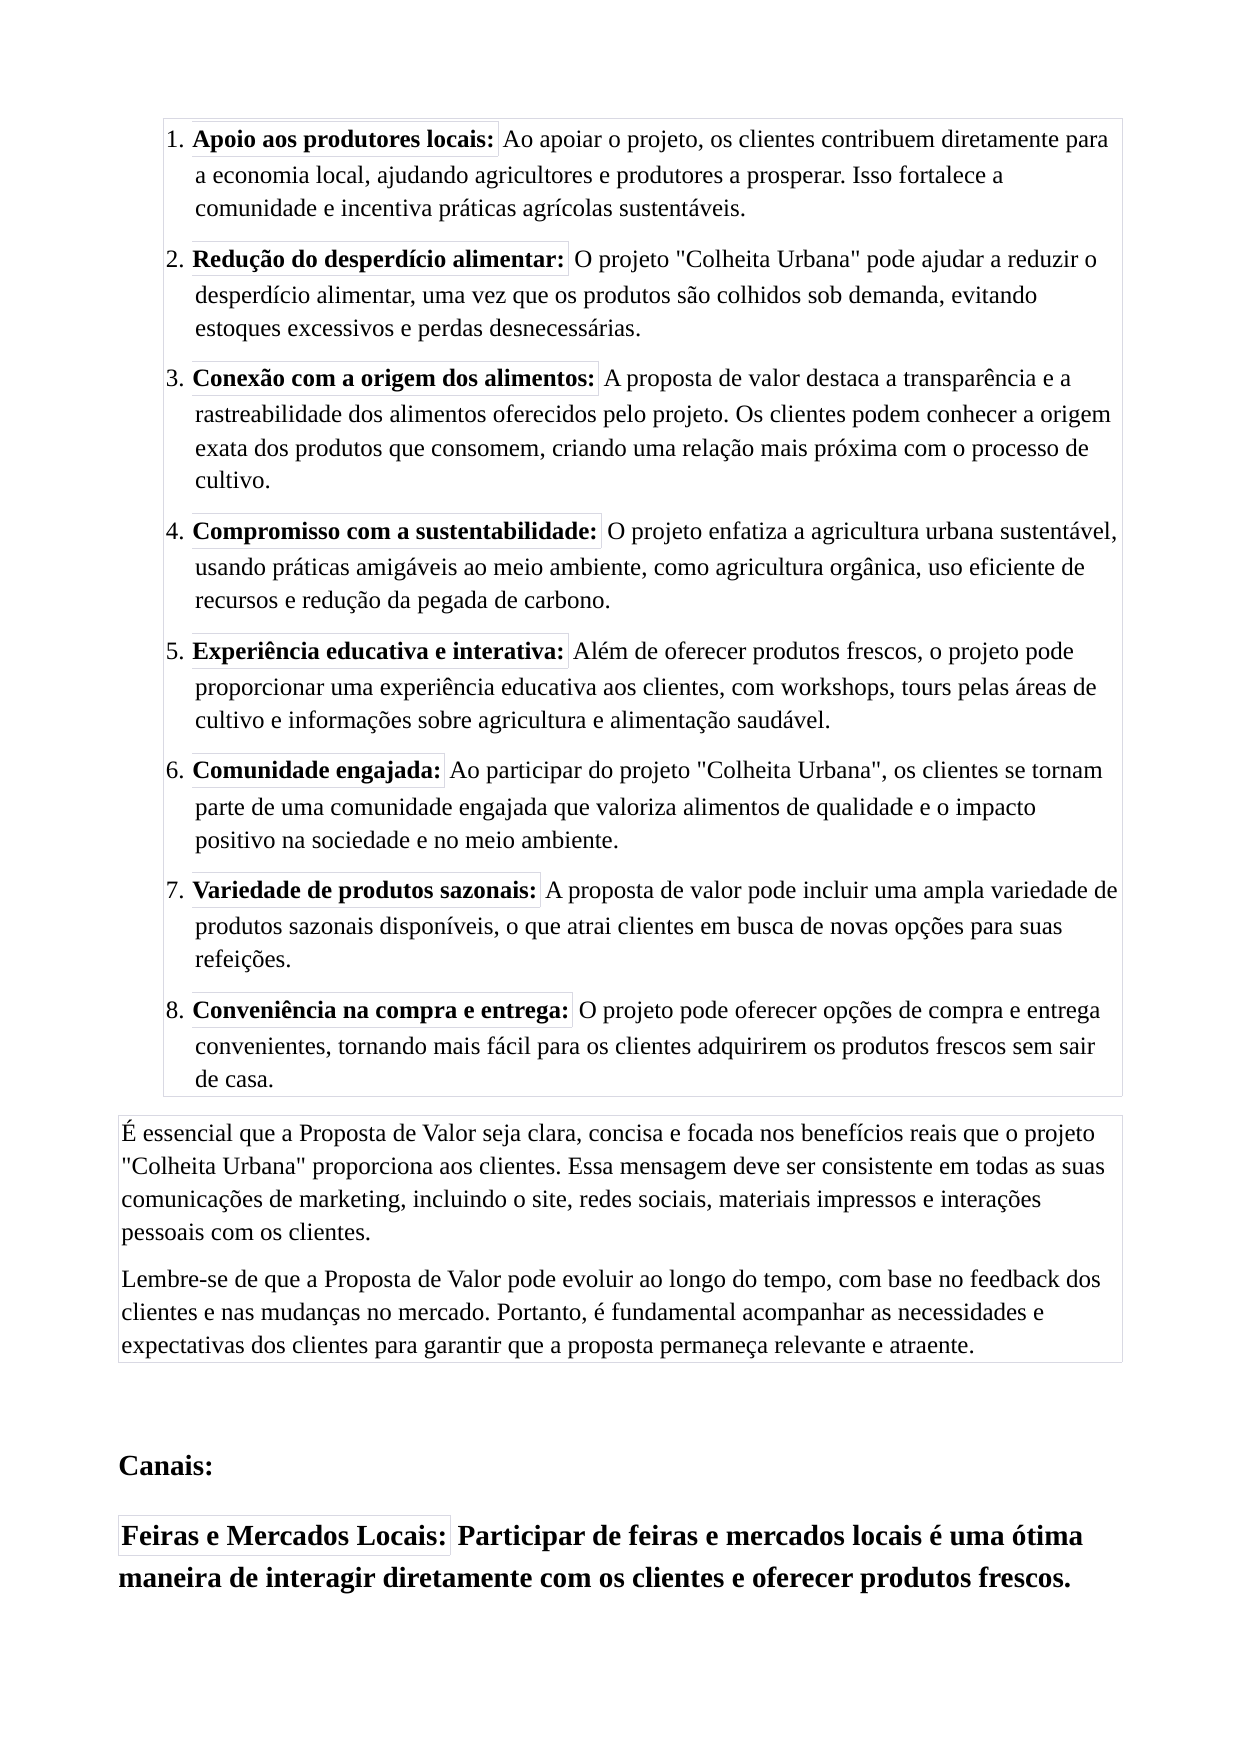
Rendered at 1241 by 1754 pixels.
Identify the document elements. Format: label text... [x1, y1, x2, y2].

list Apoio aos produtores locais: Ao apoiar o projeto, os clientes contribuem diretamente para a economia local, ajudando agricultores e produtores a prosperar. Isso fortalece a comunidade e incentiva práticas agrícolas sustentáveis. [164, 119, 1122, 222]
list Conexão com a origem dos alimentos: A proposta de valor destaca a transparência e a rastreabilidade dos alimentos oferecidos pelo projeto. Os clientes podem conhecer a origem exata dos produtos que consomem, criando uma relação mais próxima com o processo de cultivo. [164, 357, 1122, 494]
text É essencial que a Proposta de Valor seja clara, concisa e focada nos benefícios reais que o projeto "Colheita Urbana" proporciona aos clientes. Essa mensagem deve ser consistente em todas as suas comunicações de marketing, incluindo o site, redes sociais, materiais impressos e interações pessoais com os clientes. [119, 1116, 1122, 1246]
text Lembre-se de que a Proposta de Valor pode evoluir ao longo do tempo, com base no feedback dos clientes e nas mudanças no mercado. Portanto, é fundamental acompanhar as necessidades e expectativas dos clientes para garantir que a proposta permaneça relevante e atraente. [119, 1261, 1122, 1362]
list Redução do desperdício alimentar: O projeto "Colheita Urbana" pode ajudar a reduzir o desperdício alimentar, uma vez que os produtos são colhidos sob demanda, evitando estoques excessivos e perdas desnecessárias. [164, 238, 1122, 342]
text Canais: [118, 1448, 1122, 1482]
list Compromisso com a sustentabilidade: O projeto enfatiza a agricultura urbana sustentável, usando práticas amigáveis ao meio ambiente, como agricultura orgânica, uso eficiente de recursos e redução da pegada de carbono. [164, 510, 1122, 614]
list Experiência educativa e interativa: Além de oferecer produtos frescos, o projeto pode proporcionar uma experiência educativa aos clientes, com workshops, tours pelas áreas de cultivo e informações sobre agricultura e alimentação saudável. [164, 630, 1122, 734]
list Variedade de produtos sazonais: A proposta de valor pode incluir uma ampla variedade de produtos sazonais disponíveis, o que atrai clientes em busca de novas opções para suas refeições. [164, 869, 1122, 973]
text Feiras e Mercados Locais: Participar de feiras e mercados locais é uma ótima maneira de interagir diretamente com os clientes e oferecer produtos frescos. [118, 1515, 1122, 1593]
list Comunidade engajada: Ao participar do projeto "Colheita Urbana", os clientes se tornam parte de uma comunidade engajada que valoriza alimentos de qualidade e o impacto positivo na sociedade e no meio ambiente. [164, 749, 1122, 853]
list Conveniência na compra e entrega: O projeto pode oferecer opções de compra e entrega convenientes, tornando mais fácil para os clientes adquirirem os produtos frescos sem sair de casa. [164, 989, 1122, 1096]
